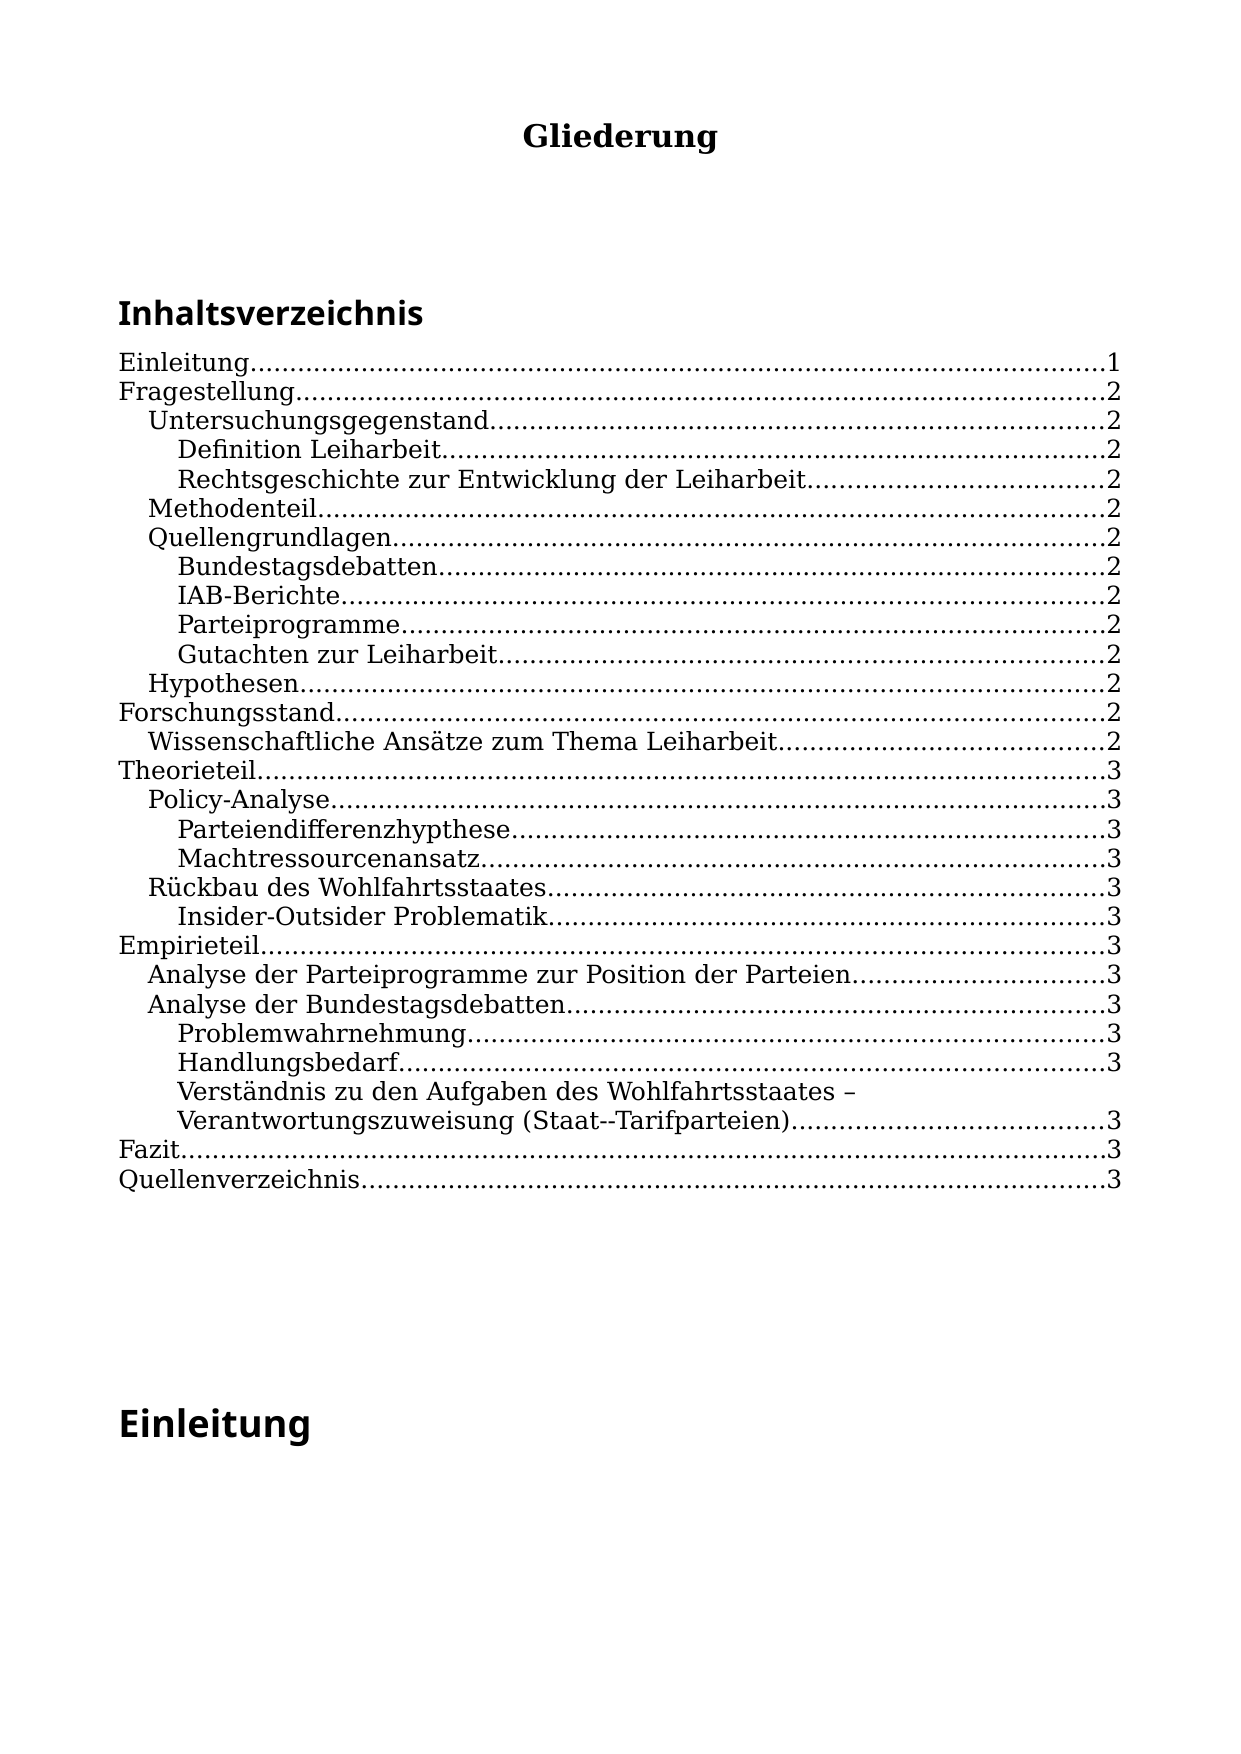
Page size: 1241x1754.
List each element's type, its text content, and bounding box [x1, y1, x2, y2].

subtitle Einleitung [118, 1397, 1122, 1449]
text Machtressourcenansatz 3 [177, 844, 1122, 873]
text Quellenverzeichnis 3 [118, 1165, 1122, 1194]
text Einleitung 1 [118, 348, 1122, 377]
text Forschungsstand 2 [118, 698, 1122, 727]
text Parteiprogramme 2 [177, 611, 1122, 640]
text Analyse der Parteiprogramme zur Position der Parteien 3 [148, 961, 1122, 990]
text Parteiendifferenzhypthese 3 [177, 815, 1122, 844]
text Empirieteil 3 [118, 931, 1122, 961]
text Wissenschaftliche Ansätze zum Thema Leiharbeit 2 [148, 727, 1122, 756]
text Problemwahrnehmung 3 [177, 1019, 1122, 1048]
text Fazit 3 [118, 1136, 1122, 1165]
subtitle Inhaltsverzeichnis [118, 290, 1122, 336]
text Quellengrundlagen 2 [148, 523, 1122, 552]
text Fragestellung 2 [118, 377, 1122, 406]
text Gliederung [118, 118, 1122, 155]
text Rückbau des Wohlfahrtsstaates 3 [148, 873, 1122, 902]
text Bundestagsdebatten 2 [177, 552, 1122, 581]
text Rechtsgeschichte zur Entwicklung der Leiharbeit 2 [177, 465, 1122, 494]
text Hypothesen 2 [148, 669, 1122, 698]
text Handlungsbedarf 3 [177, 1048, 1122, 1077]
text Theorieteil 3 [118, 756, 1122, 786]
text Untersuchungsgegenstand 2 [148, 406, 1122, 436]
text IAB-Berichte 2 [177, 581, 1122, 611]
text Methodenteil 2 [148, 494, 1122, 523]
text Verständnis zu den Aufgaben des Wohlfahrtsstaates – Verantwortungszuweisung (Staat--Tarifparteien) 3 [177, 1077, 1122, 1136]
text Insider-Outsider Problematik 3 [177, 902, 1122, 931]
text Policy-Analyse 3 [148, 786, 1122, 815]
text Analyse der Bundestagsdebatten 3 [148, 990, 1122, 1019]
text Definition Leiharbeit 2 [177, 436, 1122, 465]
text Gutachten zur Leiharbeit 2 [177, 640, 1122, 669]
